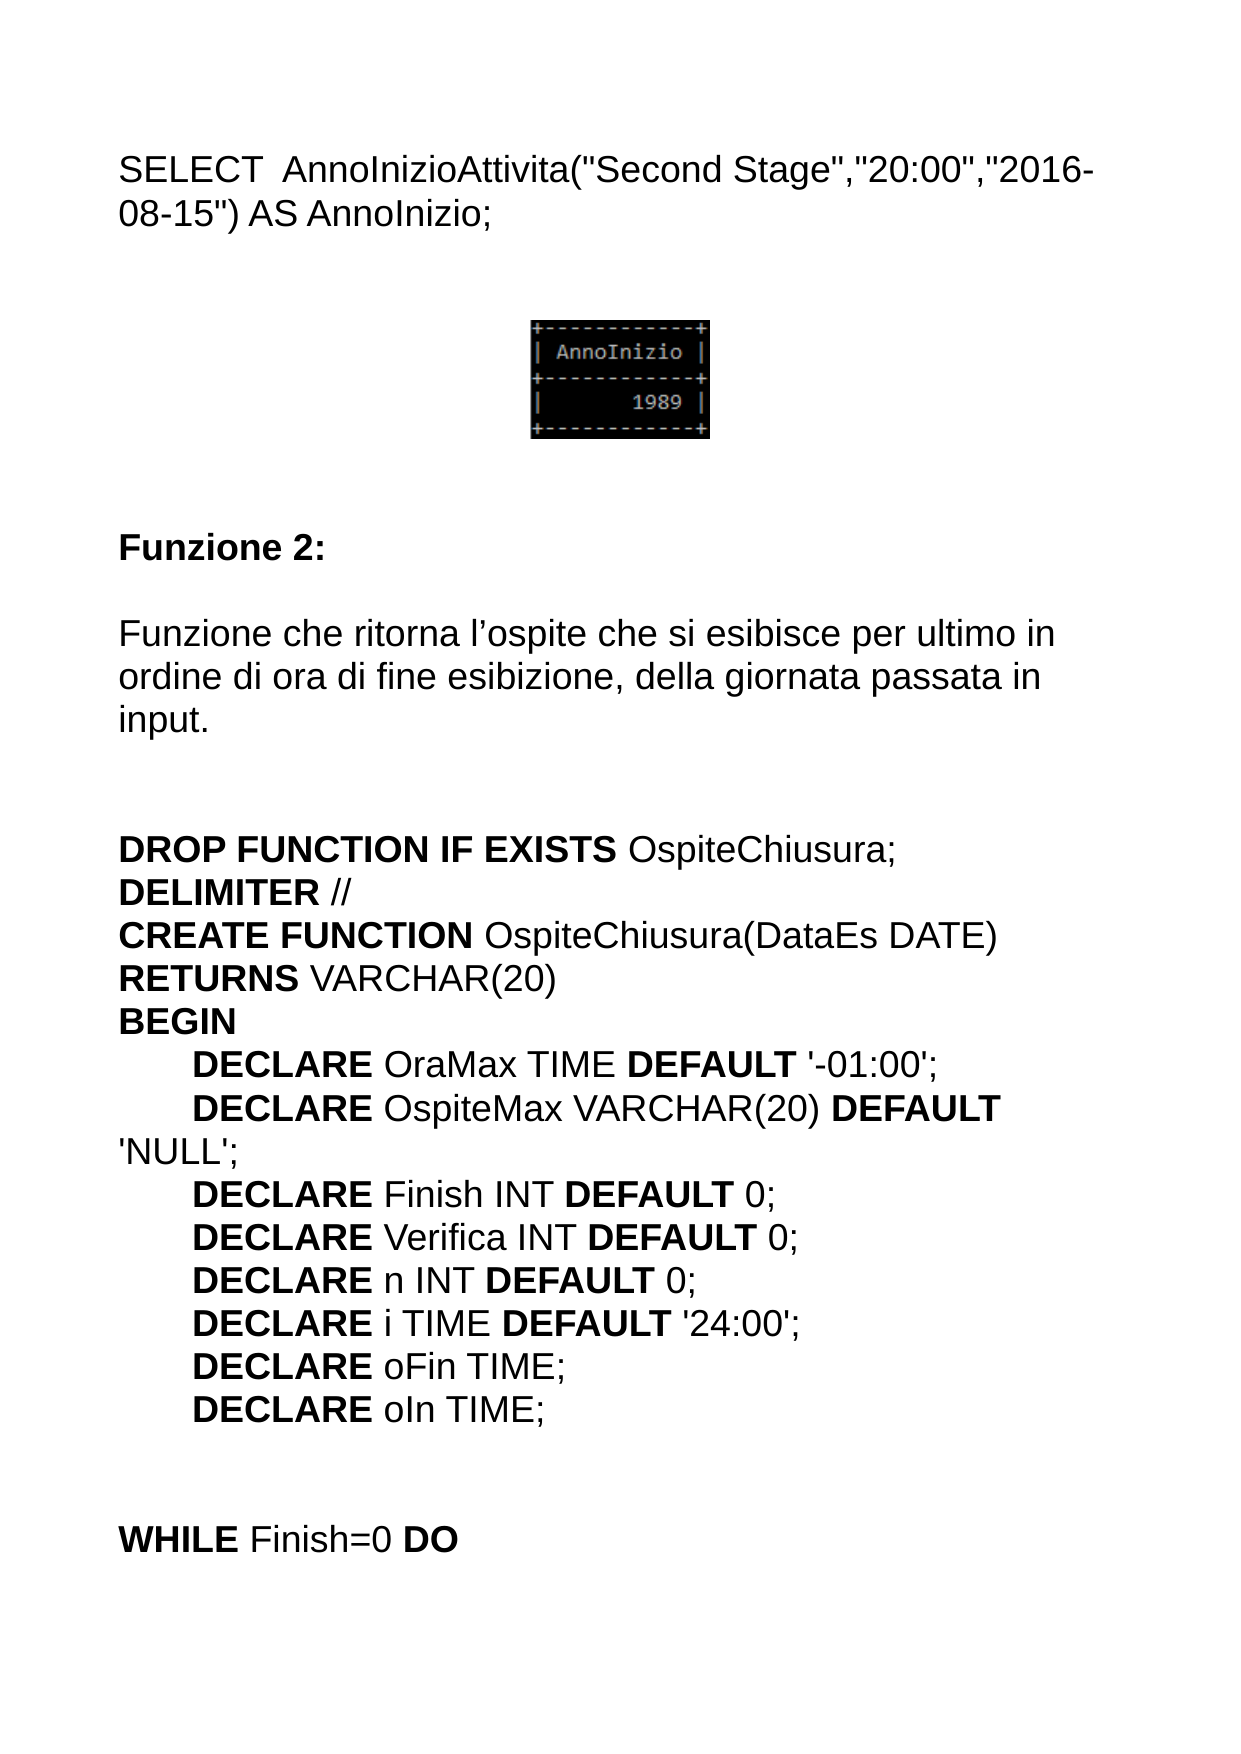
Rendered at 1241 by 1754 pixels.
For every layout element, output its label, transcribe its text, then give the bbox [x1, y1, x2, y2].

text DECLARE Finish INT DEFAULT 0; [118, 1172, 1122, 1215]
text BEGIN [118, 999, 1122, 1043]
text SELECT AnnoInizioAttivita("Second Stage","20:00","2016-08-15") AS AnnoInizio; [118, 148, 1122, 234]
text Funzione 2: [118, 525, 1122, 568]
text DROP FUNCTION IF EXISTS OspiteChiusura; [118, 827, 1122, 870]
text DECLARE oFin TIME; [118, 1344, 1122, 1388]
text DECLARE OspiteMax VARCHAR(20) DEFAULT 'NULL'; [118, 1086, 1122, 1172]
text Funzione che ritorna l’ospite che si esibisce per ultimo in ordine di ora di fine esibizione, della giornata passata in input. [118, 611, 1122, 741]
text CREATE FUNCTION OspiteChiusura(DataEs DATE) [118, 913, 1122, 956]
text DECLARE OraMax TIME DEFAULT '-01:00'; [118, 1043, 1122, 1086]
text DECLARE n INT DEFAULT 0; [118, 1258, 1122, 1301]
picture [530, 320, 710, 439]
text DELIMITER // [118, 870, 1122, 913]
text WHILE Finish=0 DO [118, 1517, 1122, 1560]
text DECLARE oIn TIME; [118, 1388, 1122, 1431]
text DECLARE Verifica INT DEFAULT 0; [118, 1215, 1122, 1258]
text DECLARE i TIME DEFAULT '24:00'; [118, 1301, 1122, 1344]
text RETURNS VARCHAR(20) [118, 956, 1122, 999]
